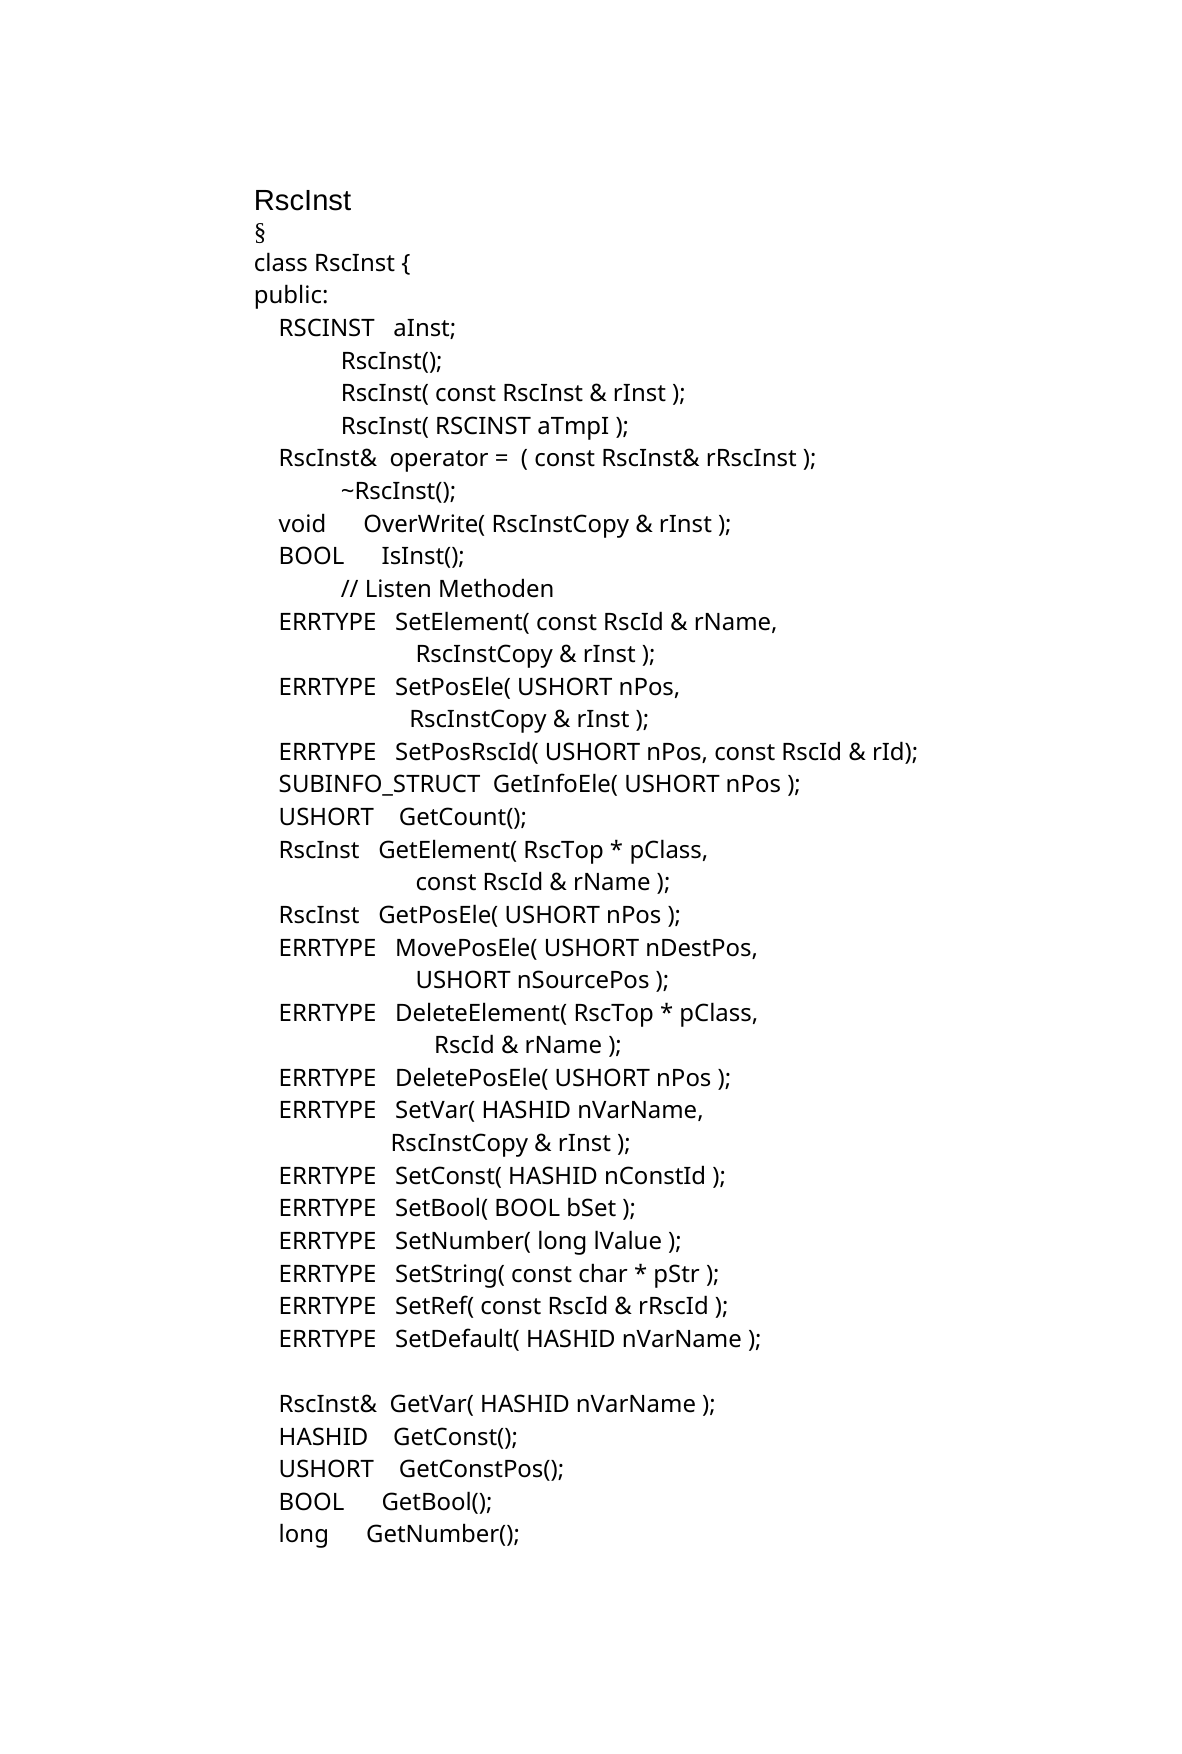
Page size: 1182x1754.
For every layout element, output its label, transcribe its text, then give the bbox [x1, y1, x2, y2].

text § [254, 217, 1110, 246]
list RscInstCopy & rInst ); [254, 637, 1110, 669]
list SUBINFO_STRUCT GetInfoEle( USHORT nPos ); [254, 767, 1110, 800]
list ERRTYPE SetPosRscId( USHORT nPos, const RscId & rId); [254, 735, 1110, 767]
list RscInstCopy & rInst ); [254, 702, 1110, 735]
list BOOL IsInst(); [254, 539, 1110, 572]
list void OverWrite( RscInstCopy & rInst ); [254, 506, 1110, 539]
list ERRTYPE SetVar( HASHID nVarName, [254, 1093, 1110, 1126]
list ERRTYPE SetDefault( HASHID nVarName ); [254, 1322, 1110, 1354]
list RscInst& operator = ( const RscInst& rRscInst ); [254, 441, 1110, 474]
list USHORT GetCount(); [254, 800, 1110, 832]
list ERRTYPE DeletePosEle( USHORT nPos ); [254, 1061, 1110, 1093]
list USHORT GetConstPos(); [254, 1452, 1110, 1484]
list public: [254, 278, 1110, 311]
list ERRTYPE SetBool( BOOL bSet ); [254, 1191, 1110, 1224]
list RscInst(); [254, 343, 1110, 376]
list long GetNumber(); [254, 1517, 1110, 1550]
list HASHID GetConst(); [254, 1419, 1110, 1452]
list class RscInst { [254, 246, 1110, 278]
list RscInst GetElement( RscTop * pClass, [254, 832, 1110, 865]
list ERRTYPE SetPosEle( USHORT nPos, [254, 669, 1110, 702]
list RscInst GetPosEle( USHORT nPos ); [254, 898, 1110, 930]
list USHORT nSourcePos ); [254, 963, 1110, 996]
list ERRTYPE SetString( const char * pStr ); [254, 1256, 1110, 1289]
list // Listen Methoden [254, 572, 1110, 604]
list RscId & rName ); [254, 1028, 1110, 1061]
list ERRTYPE SetElement( const RscId & rName, [254, 604, 1110, 637]
list RscInst( RSCINST aTmpI ); [254, 409, 1110, 441]
list ERRTYPE MovePosEle( USHORT nDestPos, [254, 930, 1110, 963]
list ERRTYPE SetNumber( long lValue ); [254, 1224, 1110, 1256]
subtitle RscInst [254, 183, 1110, 217]
list BOOL GetBool(); [254, 1484, 1110, 1517]
list RscInst( const RscInst & rInst ); [254, 376, 1110, 409]
list ERRTYPE DeleteElement( RscTop * pClass, [254, 996, 1110, 1028]
list ERRTYPE SetRef( const RscId & rRscId ); [254, 1289, 1110, 1322]
list RscInst& GetVar( HASHID nVarName ); [254, 1387, 1110, 1419]
list RSCINST aInst; [254, 311, 1110, 343]
list ~RscInst(); [254, 474, 1110, 506]
list ERRTYPE SetConst( HASHID nConstId ); [254, 1158, 1110, 1191]
list const RscId & rName ); [254, 865, 1110, 898]
list RscInstCopy & rInst ); [254, 1126, 1110, 1158]
